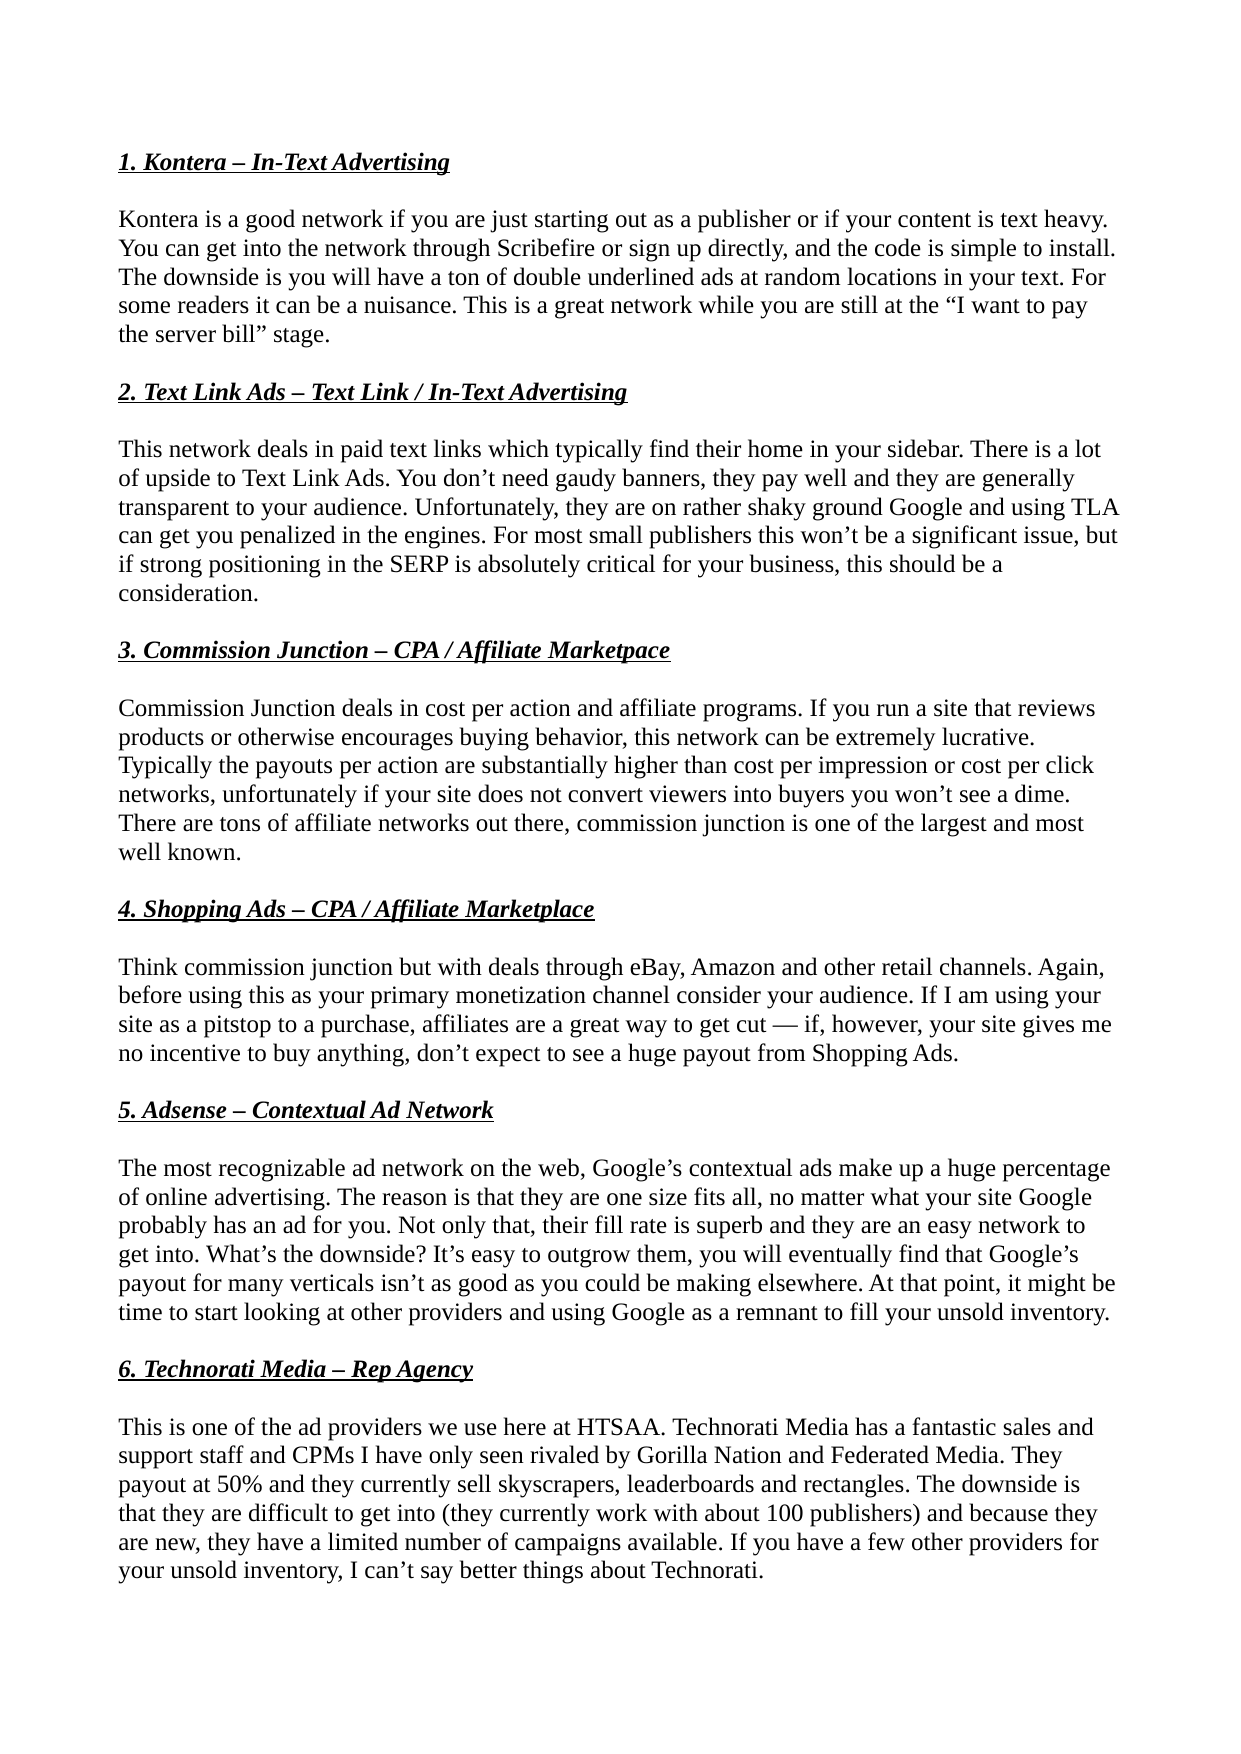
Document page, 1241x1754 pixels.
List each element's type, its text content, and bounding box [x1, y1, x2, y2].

text 1. Kontera – In-Text Advertising Kontera is a good network if you are just starting out as a publisher or if your content is text heavy. You can get into the network through Scribefire or sign up directly, and the code is simple to install. The downside is you will have a ton of double underlined ads at random locations in your text. For some readers it can be a nuisance. This is a great network while you are still at the “I want to pay the server bill” stage. 2. Text Link Ads – Text Link / In-Text Advertising This network deals in paid text links which typically find their home in your sidebar. There is a lot of upside to Text Link Ads. You don’t need gaudy banners, they pay well and they are generally transparent to your audience. Unfortunately, they are on rather shaky ground Google and using TLA can get you penalized in the engines. For most small publishers this won’t be a significant issue, but if strong positioning in the SERP is absolutely critical for your business, this should be a consideration. 3. Commission Junction – CPA / Affiliate Marketpace Commission Junction deals in cost per action and affiliate programs. If you run a site that reviews products or otherwise encourages buying behavior, this network can be extremely lucrative. Typically the payouts per action are substantially higher than cost per impression or cost per click networks, unfortunately if your site does not convert viewers into buyers you won’t see a dime. There are tons of affiliate networks out there, commission junction is one of the largest and most well known. 4. Shopping Ads – CPA / Affiliate Marketplace Think commission junction but with deals through eBay, Amazon and other retail channels. Again, before using this as your primary monetization channel consider your audience. If I am using your site as a pitstop to a purchase, affiliates are a great way to get cut — if, however, your site gives me no incentive to buy anything, don’t expect to see a huge payout from Shopping Ads. 5. Adsense – Contextual Ad Network The most recognizable ad network on the web, Google’s contextual ads make up a huge percentage of online advertising. The reason is that they are one size fits all, no matter what your site Google probably has an ad for you. Not only that, their fill rate is superb and they are an easy network to get into. What’s the downside? It’s easy to outgrow them, you will eventually find that Google’s payout for many verticals isn’t as good as you could be making elsewhere. At that point, it might be time to start looking at other providers and using Google as a remnant to fill your unsold inventory. 6. Technorati Media – Rep Agency This is one of the ad providers we use here at HTSAA. Technorati Media has a fantastic sales and support staff and CPMs I have only seen rivaled by Gorilla Nation and Federated Media. They payout at 50% and they currently sell skyscrapers, leaderboards and rectangles. The downside is that they are difficult to get into (they currently work with about 100 publishers) and because they are new, they have a limited number of campaigns available. If you have a few other providers for your unsold inventory, I can’t say better things about Technorati. [118, 118, 1122, 1613]
